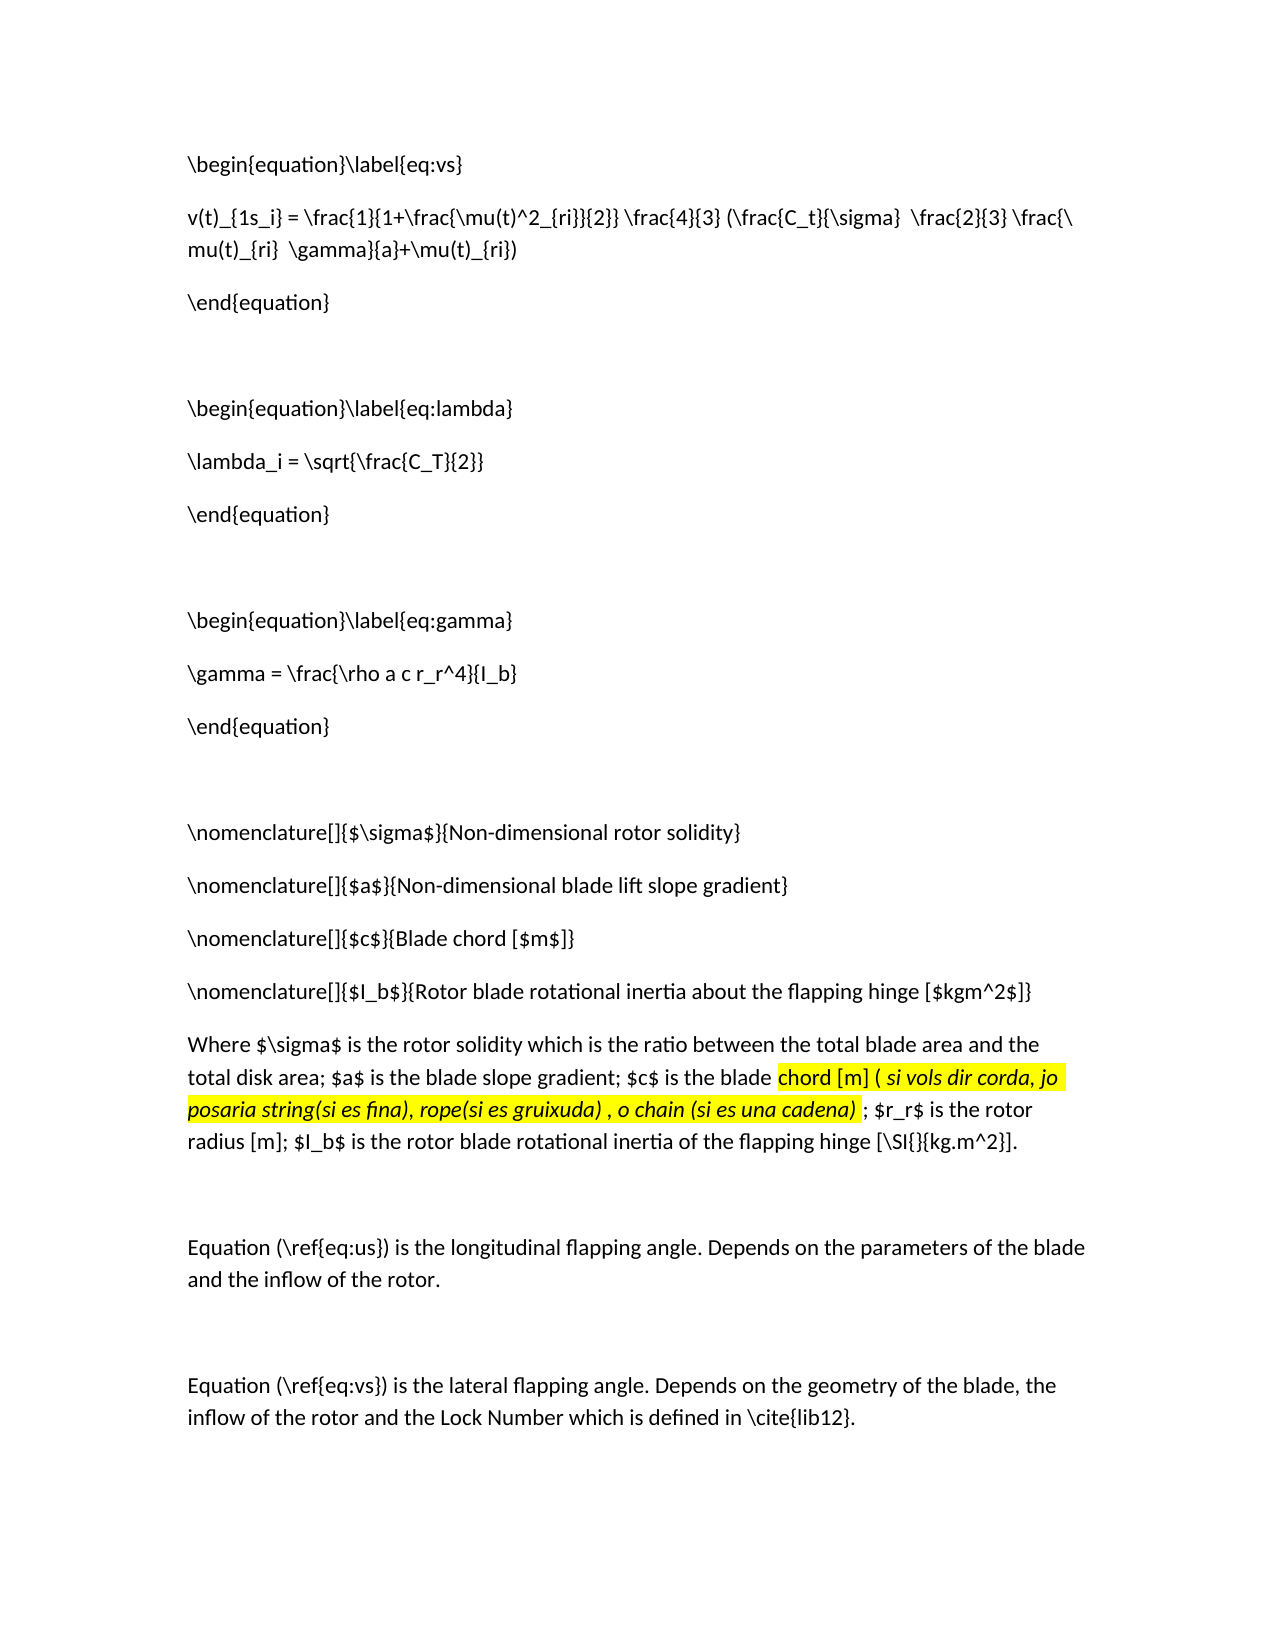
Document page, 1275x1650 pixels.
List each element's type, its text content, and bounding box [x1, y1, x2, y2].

text \end{equation} [187, 712, 1087, 740]
text \gamma = \frac{\rho a c r_r^4}{I_b} [187, 659, 1087, 687]
text \nomenclature[]{$I_b$}{Rotor blade rotational inertia about the flapping hinge [$kgm^2$]} [187, 977, 1087, 1006]
text \nomenclature[]{$\sigma$}{Non-dimensional rotor solidity} [187, 818, 1087, 846]
text \begin{equation}\label{eq:vs} [187, 150, 1087, 178]
text Where $\sigma$ is the rotor solidity which is the ratio between the total blade area and the total disk area; $a$ is the blade slope gradient; $c$ is the blade chord [m] ( si vols dir corda, jo posaria string(si es fina), rope(si es gruixuda) , o chain (si es una cadena) ; $r_r$ is the rotor radius [m]; $I_b$ is the rotor blade rotational inertia of the flapping hinge [\SI{}{kg.m^2}]. [187, 1031, 1087, 1155]
text \end{equation} [187, 288, 1087, 316]
text Equation (\ref{eq:vs}) is the lateral flapping angle. Depends on the geometry of the blade, the inflow of the rotor and the Lock Number which is defined in \cite{lib12}. [187, 1371, 1087, 1432]
text \nomenclature[]{$a$}{Non-dimensional blade lift slope gradient} [187, 871, 1087, 899]
text v(t)_{1s_i} = \frac{1}{1+\frac{\mu(t)^2_{ri}}{2}} \frac{4}{3} (\frac{C_t}{\sigma} \frac{2}{3} \frac{\mu(t)_{ri} \gamma}{a}+\mu(t)_{ri}) [187, 203, 1087, 263]
text \nomenclature[]{$c$}{Blade chord [$m$]} [187, 924, 1087, 952]
text \lambda_i = \sqrt{\frac{C_T}{2}} [187, 447, 1087, 475]
text \begin{equation}\label{eq:gamma} [187, 606, 1087, 634]
text \begin{equation}\label{eq:lambda} [187, 394, 1087, 422]
text Equation (\ref{eq:us}) is the longitudinal flapping angle. Depends on the parameters of the blade and the inflow of the rotor. [187, 1233, 1087, 1293]
text \end{equation} [187, 500, 1087, 528]
